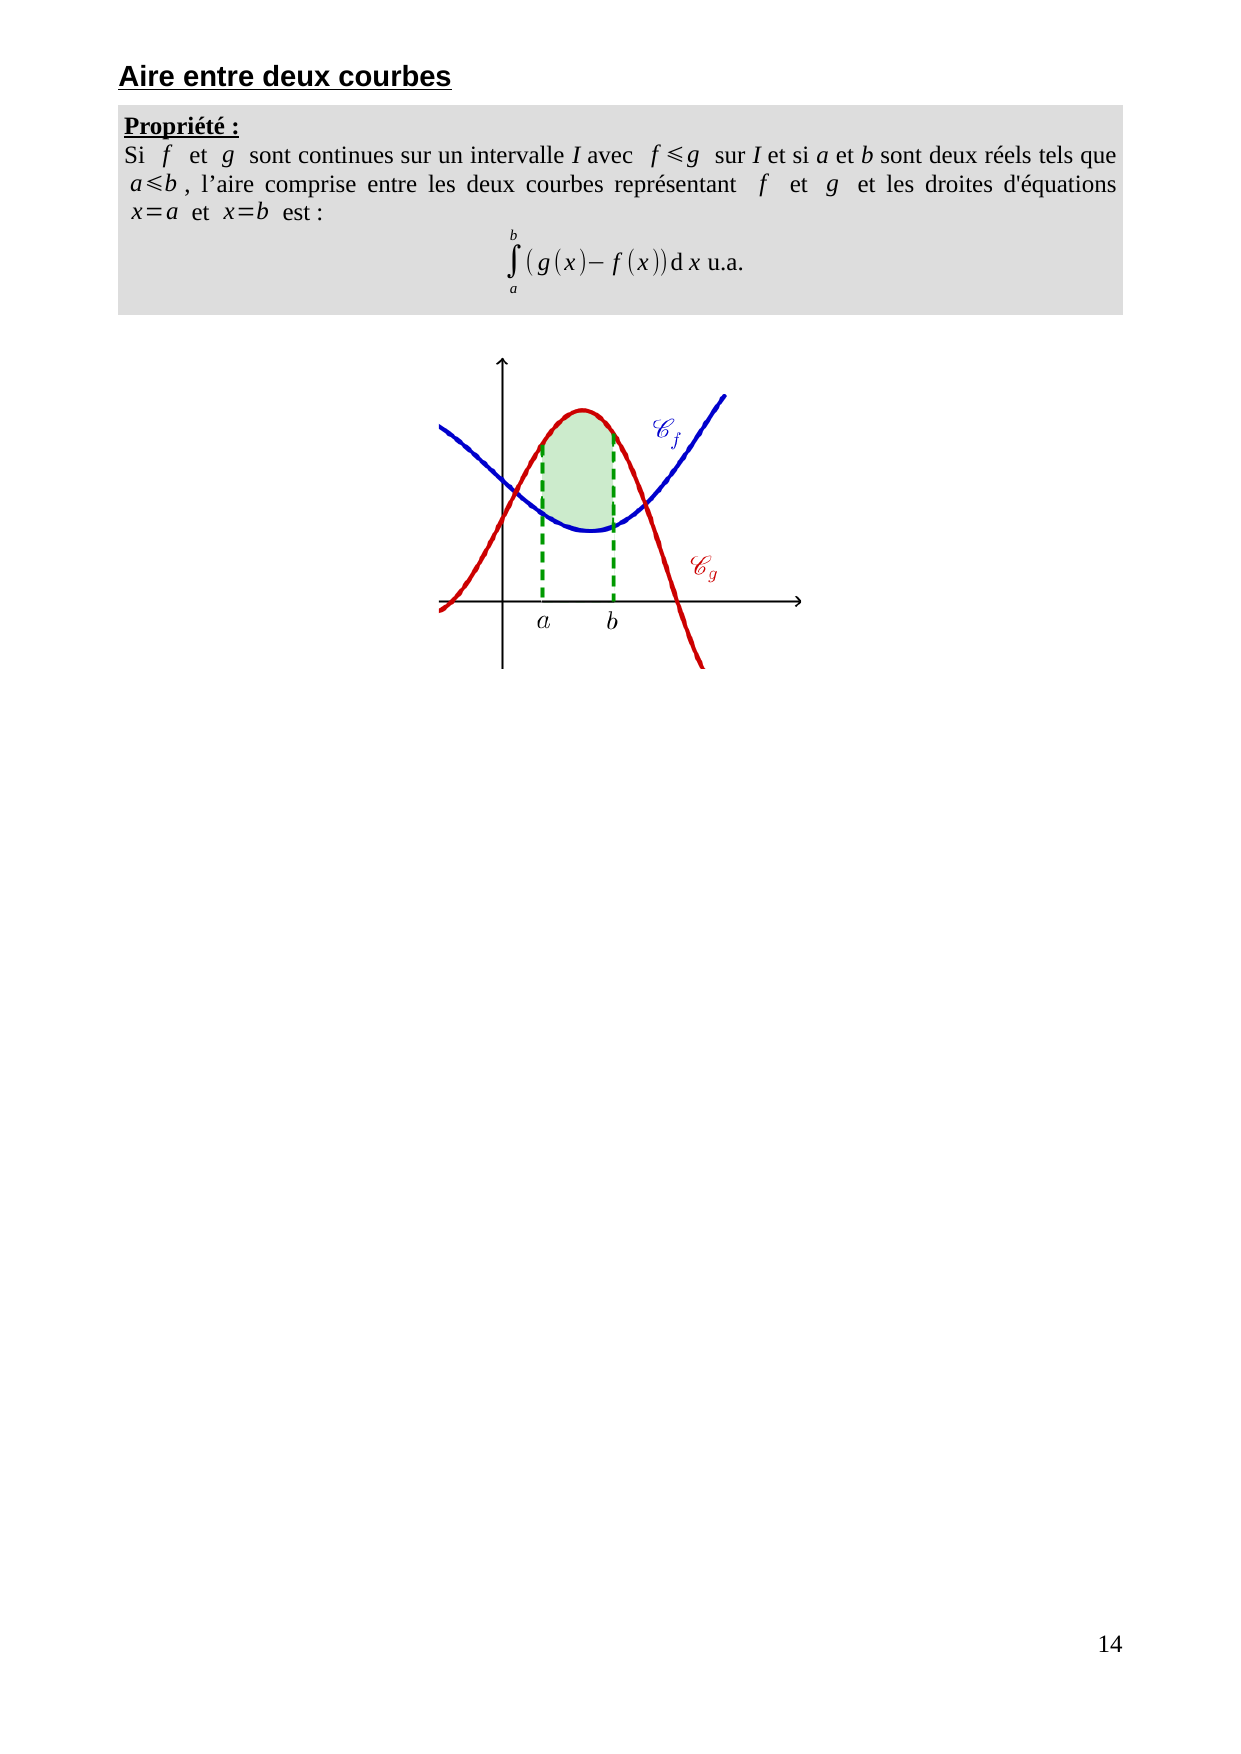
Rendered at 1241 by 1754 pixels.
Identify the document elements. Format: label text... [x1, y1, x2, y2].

subtitle Aire entre deux courbes [118, 59, 1122, 93]
table_header Propriété : Si et sont continues sur un intervalle I avec sur I et si a et b sont deux réels tels que , l’aire comprise entre les deux courbes représentant et et les droites d'équations et est : u.a. [118, 105, 1123, 315]
